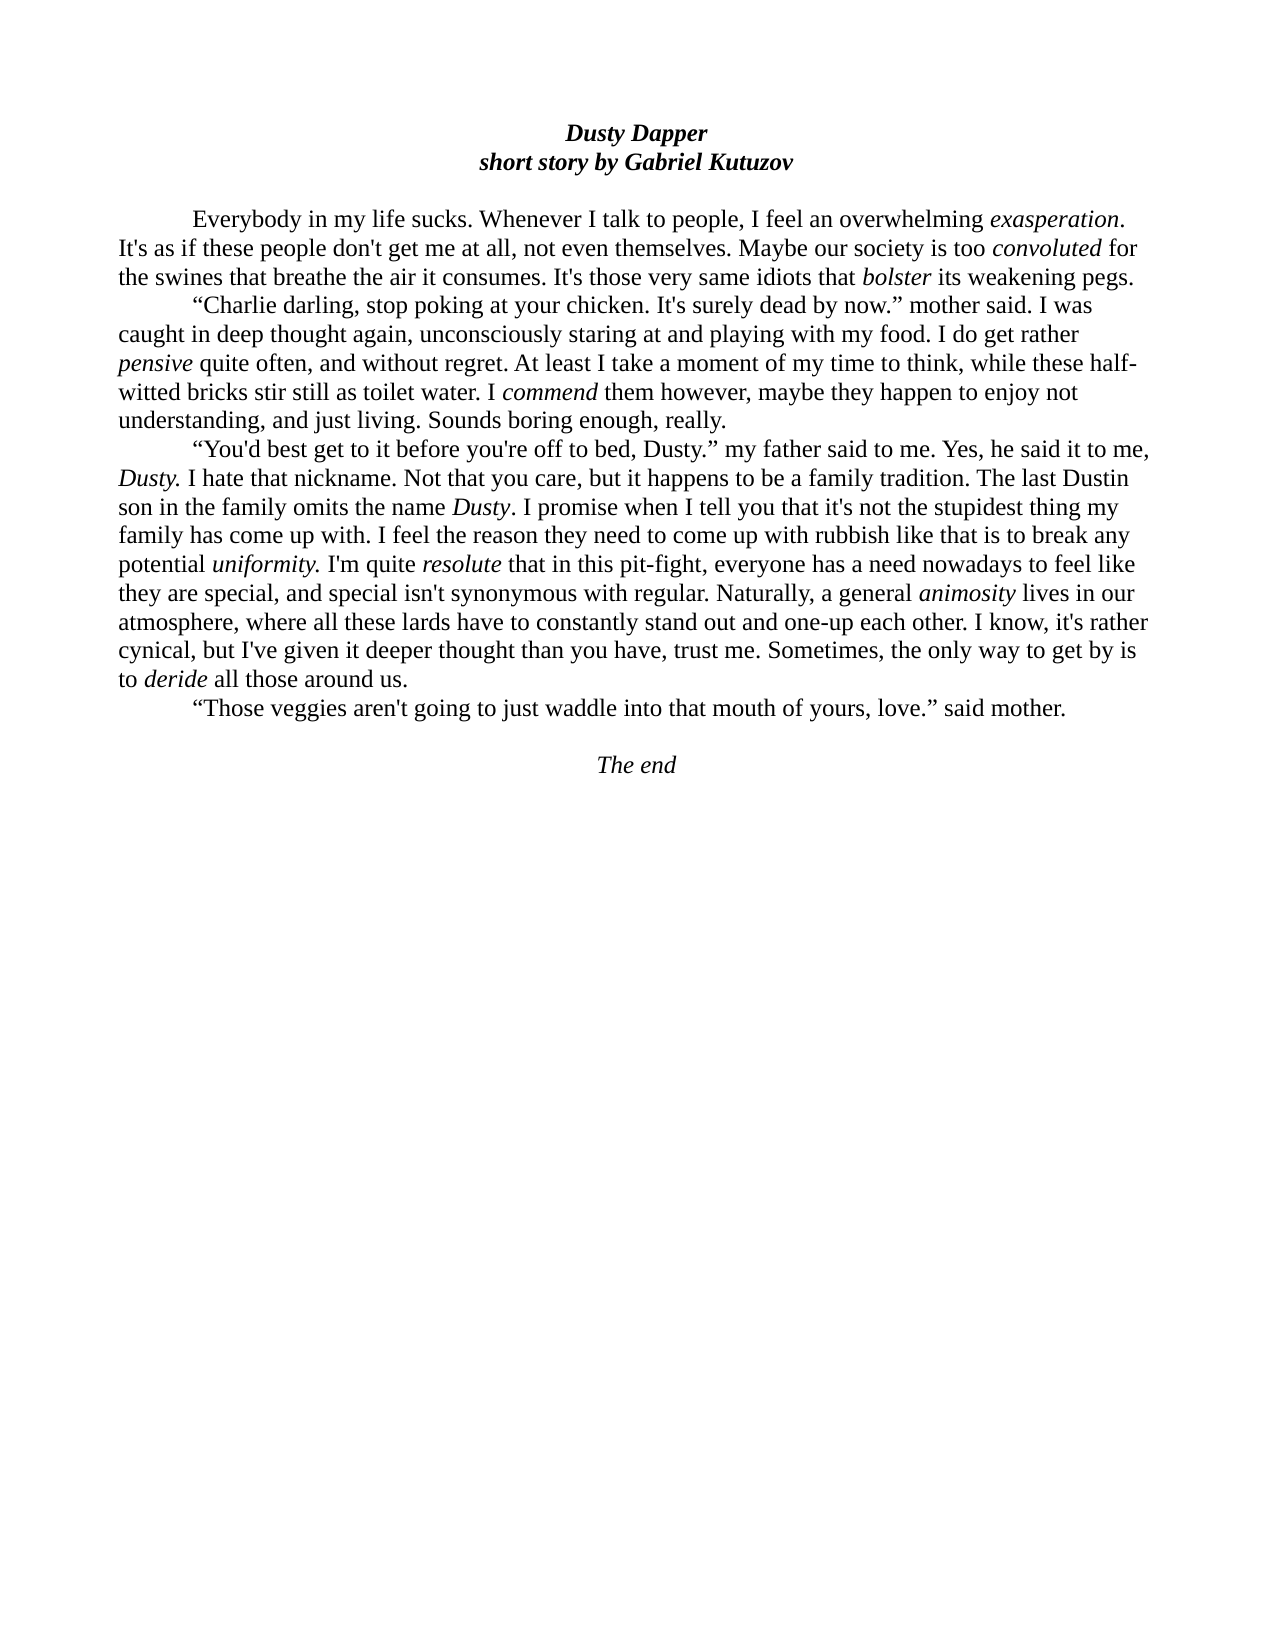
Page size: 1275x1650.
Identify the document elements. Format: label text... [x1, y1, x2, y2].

text “Charlie darling, stop poking at your chicken. It's surely dead by now.” mother said. I was caught in deep thought again, unconsciously staring at and playing with my food. I do get rather pensive quite often, and without regret. At least I take a moment of my time to think, while these half-witted bricks stir still as toilet water. I commend them however, maybe they happen to enjoy not understanding, and just living. Sounds boring enough, really. [118, 291, 1157, 434]
text “Those veggies aren't going to just waddle into that mouth of yours, love.” said mother. [118, 693, 1157, 722]
text The end [118, 751, 1157, 779]
text Dusty Dapper [118, 118, 1157, 147]
text short story by Gabriel Kutuzov [118, 147, 1157, 176]
text “You'd best get to it before you're off to bed, Dusty.” my father said to me. Yes, he said it to me, Dusty. I hate that nickname. Not that you care, but it happens to be a family tradition. The last Dustin son in the family omits the name Dusty. I promise when I tell you that it's not the stupidest thing my family has come up with. I feel the reason they need to come up with rubbish like that is to break any potential uniformity. I'm quite resolute that in this pit-fight, everyone has a need nowadays to feel like they are special, and special isn't synonymous with regular. Naturally, a general animosity lives in our atmosphere, where all these lards have to constantly stand out and one-up each other. I know, it's rather cynical, but I've given it deeper thought than you have, trust me. Sometimes, the only way to get by is to deride all those around us. [118, 434, 1157, 693]
text Everybody in my life sucks. Whenever I talk to people, I feel an overwhelming exasperation. It's as if these people don't get me at all, not even themselves. Maybe our society is too convoluted for the swines that breathe the air it consumes. It's those very same idiots that bolster its weakening pegs. [118, 204, 1157, 291]
